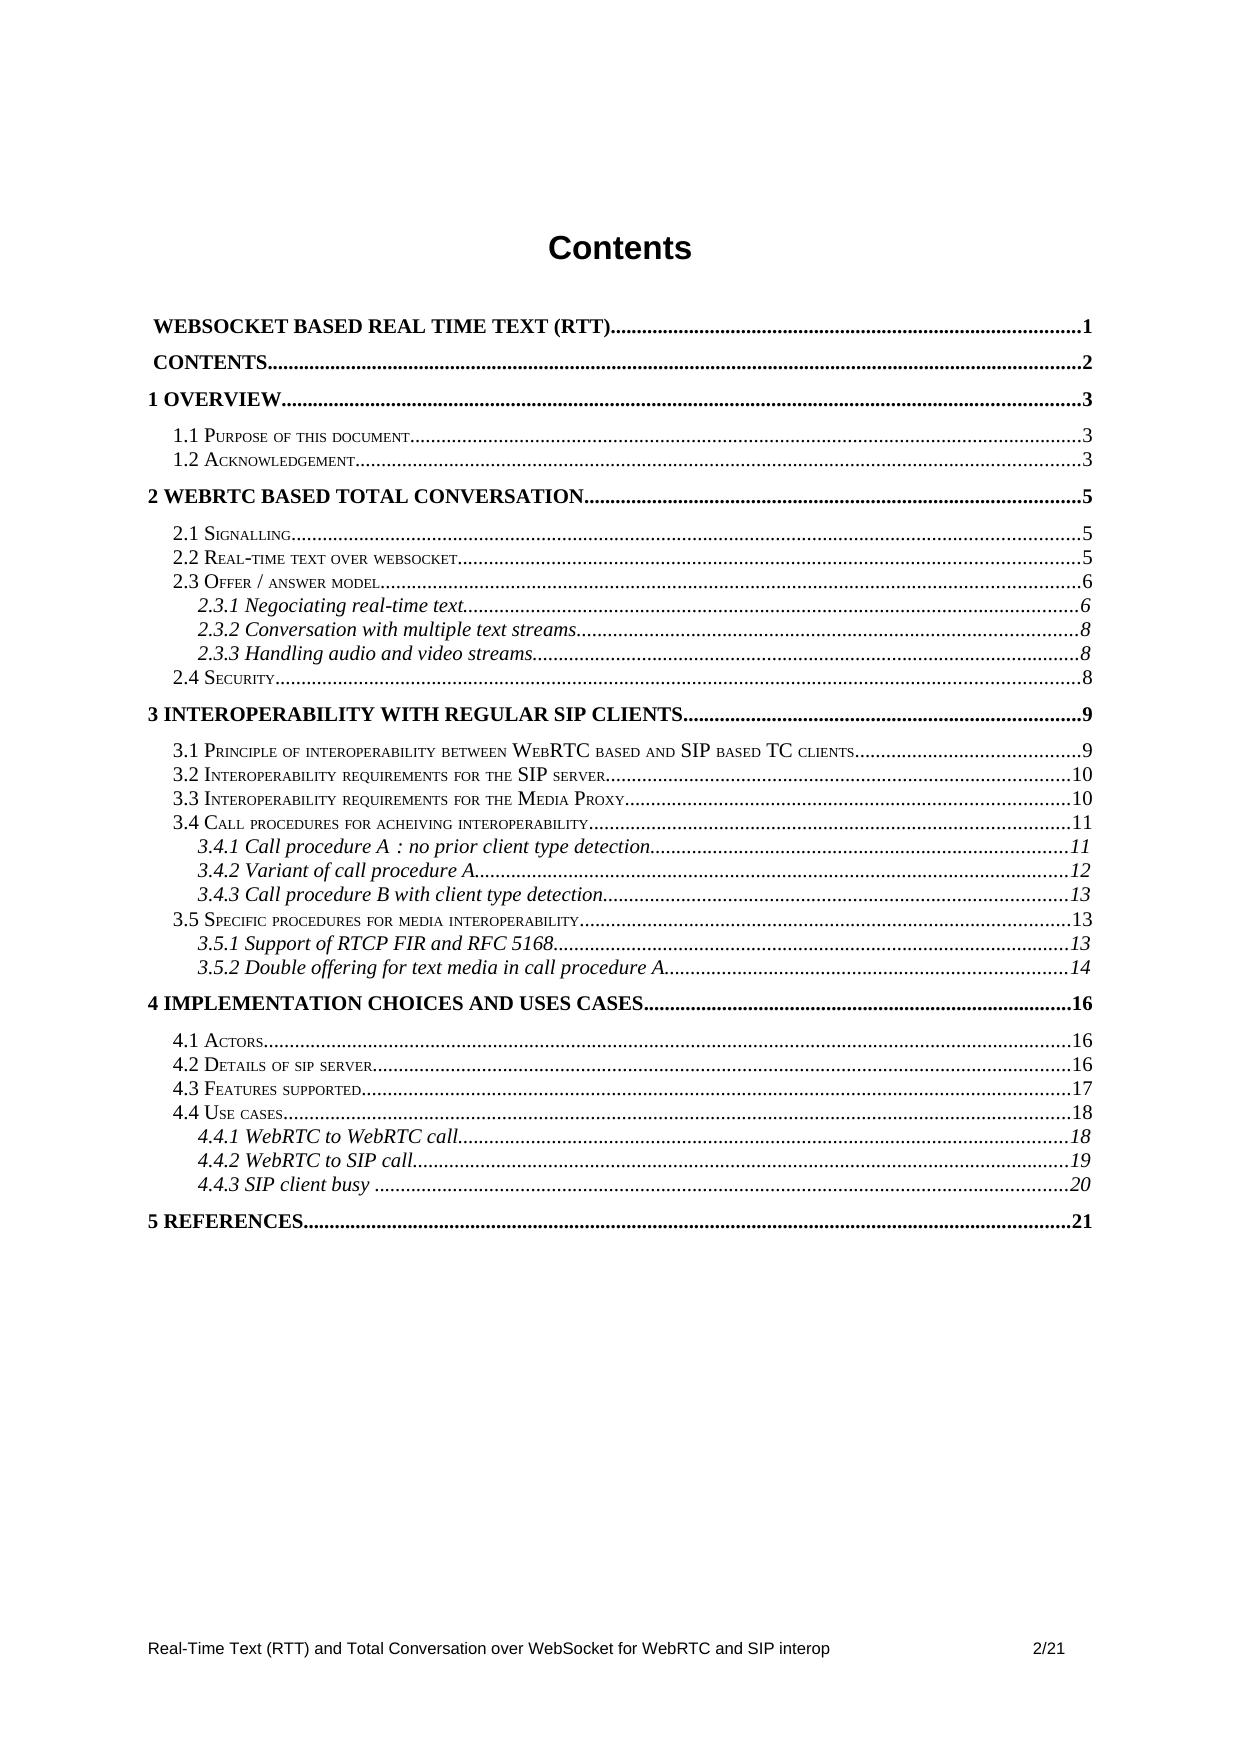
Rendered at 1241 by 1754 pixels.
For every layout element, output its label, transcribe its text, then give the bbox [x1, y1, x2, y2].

text 3.4.1 Call procedure A : no prior client type detection 11 [198, 834, 1092, 858]
text 4.4.2 WebRTC to SIP call 19 [198, 1148, 1092, 1172]
text WebSOCKET based Real time text (RTT) 1 [148, 314, 1092, 338]
text 3.5.2 Double offering for text media in call procedure A 14 [198, 954, 1092, 979]
text 3.4 Call procedures for acheiving interoperability 11 [173, 810, 1092, 834]
text 3.4.3 Call procedure B with client type detection 13 [198, 882, 1092, 906]
title Contents [148, 228, 1092, 266]
text 3.2 Interoperability requirements for the SIP server 10 [173, 762, 1092, 786]
text 2.3.3 Handling audio and video streams 8 [198, 641, 1092, 665]
text 2.1 Signalling 5 [173, 521, 1092, 544]
text Contents 2 [148, 350, 1092, 374]
text 3 Interoperability with regular SIP clients 9 [148, 701, 1092, 726]
text 3.1 Principle of interoperability between WebRTC based and SIP based TC clients 9 [173, 738, 1092, 762]
text 2.4 Security 8 [173, 665, 1092, 689]
text 4.1 Actors 16 [173, 1028, 1092, 1052]
text 2.3 Offer / answer model 6 [173, 569, 1092, 593]
text 3.3 Interoperability requirements for the Media Proxy 10 [173, 786, 1092, 810]
text 4.2 Details of sip server 16 [173, 1052, 1092, 1076]
text 3.5 Specific procedures for media interoperability 13 [173, 906, 1092, 931]
text 2.3.2 Conversation with multiple text streams 8 [198, 617, 1092, 641]
text 4 Implementation choices and uses cases 16 [148, 991, 1092, 1015]
text 1.2 Acknowledgement 3 [173, 447, 1092, 471]
text 2.3.1 Negociating real-time text 6 [198, 593, 1092, 617]
text 4.4.3 SIP client busy 20 [198, 1172, 1092, 1196]
text 5 References 21 [148, 1209, 1092, 1233]
text 4.4 Use cases 18 [173, 1100, 1092, 1124]
text 4.4.1 WebRTC to WebRTC call 18 [198, 1124, 1092, 1148]
text 3.4.2 Variant of call procedure A 12 [198, 858, 1092, 882]
text 1.1 Purpose of this document 3 [173, 423, 1092, 447]
text 2 WebRTC based total conversation 5 [148, 484, 1092, 508]
text 2.2 Real-time text over websocket 5 [173, 544, 1092, 569]
text 3.5.1 Support of RTCP FIR and RFC 5168 13 [198, 931, 1092, 954]
text 4.3 Features supported 17 [173, 1076, 1092, 1100]
text 1 Overview 3 [148, 387, 1092, 411]
